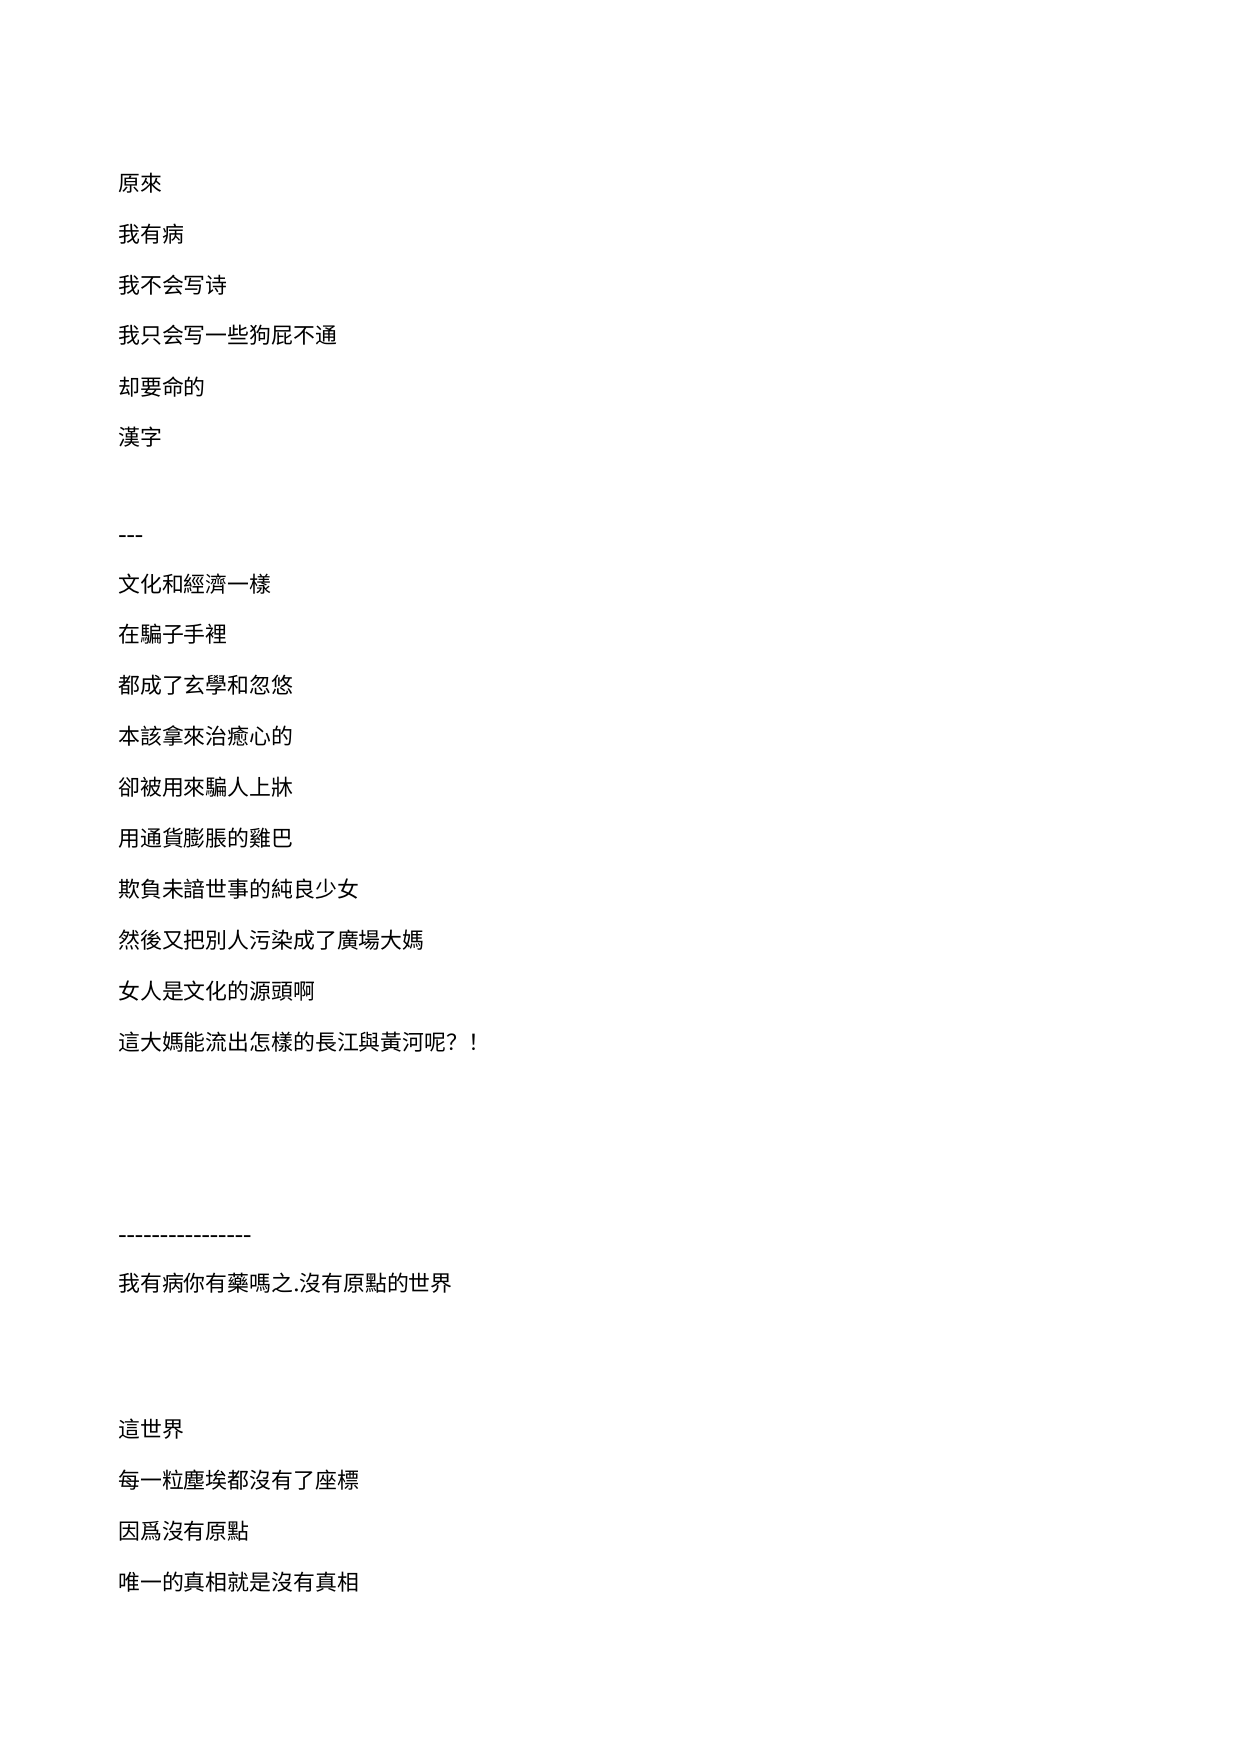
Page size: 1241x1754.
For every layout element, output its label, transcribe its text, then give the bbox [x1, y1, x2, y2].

text 因爲沒有原點 [118, 1514, 1122, 1546]
text 却要命的 [118, 369, 1122, 401]
text 我有病你有藥嗎之.沒有原點的世界 [118, 1266, 1122, 1298]
text 本該拿來治癒心的 [118, 719, 1122, 751]
text 我有病 [118, 217, 1122, 248]
text 欺負未諳世事的純良少女 [118, 872, 1122, 904]
text 這大媽能流出怎樣的長江與黃河呢？！ [118, 1025, 1122, 1057]
text 原來 [118, 166, 1122, 197]
text 用通貨膨脹的雞巴 [118, 821, 1122, 853]
text 漢字 [118, 420, 1122, 452]
text 卻被用來騙人上牀 [118, 770, 1122, 802]
text 我不会写诗 [118, 268, 1122, 299]
text 每一粒塵埃都沒有了座標 [118, 1463, 1122, 1495]
text 然後又把別人污染成了廣場大媽 [118, 923, 1122, 955]
text 這世界 [118, 1412, 1122, 1444]
text 在騙子手裡 [118, 617, 1122, 649]
text ---------------- [118, 1219, 1122, 1247]
text 唯一的真相就是沒有真相 [118, 1565, 1122, 1597]
text 我只会写一些狗屁不通 [118, 318, 1122, 350]
text 女人是文化的源頭啊 [118, 974, 1122, 1006]
text --- [118, 519, 1122, 548]
text 文化和經濟一樣 [118, 567, 1122, 598]
text 都成了玄學和忽悠 [118, 668, 1122, 700]
